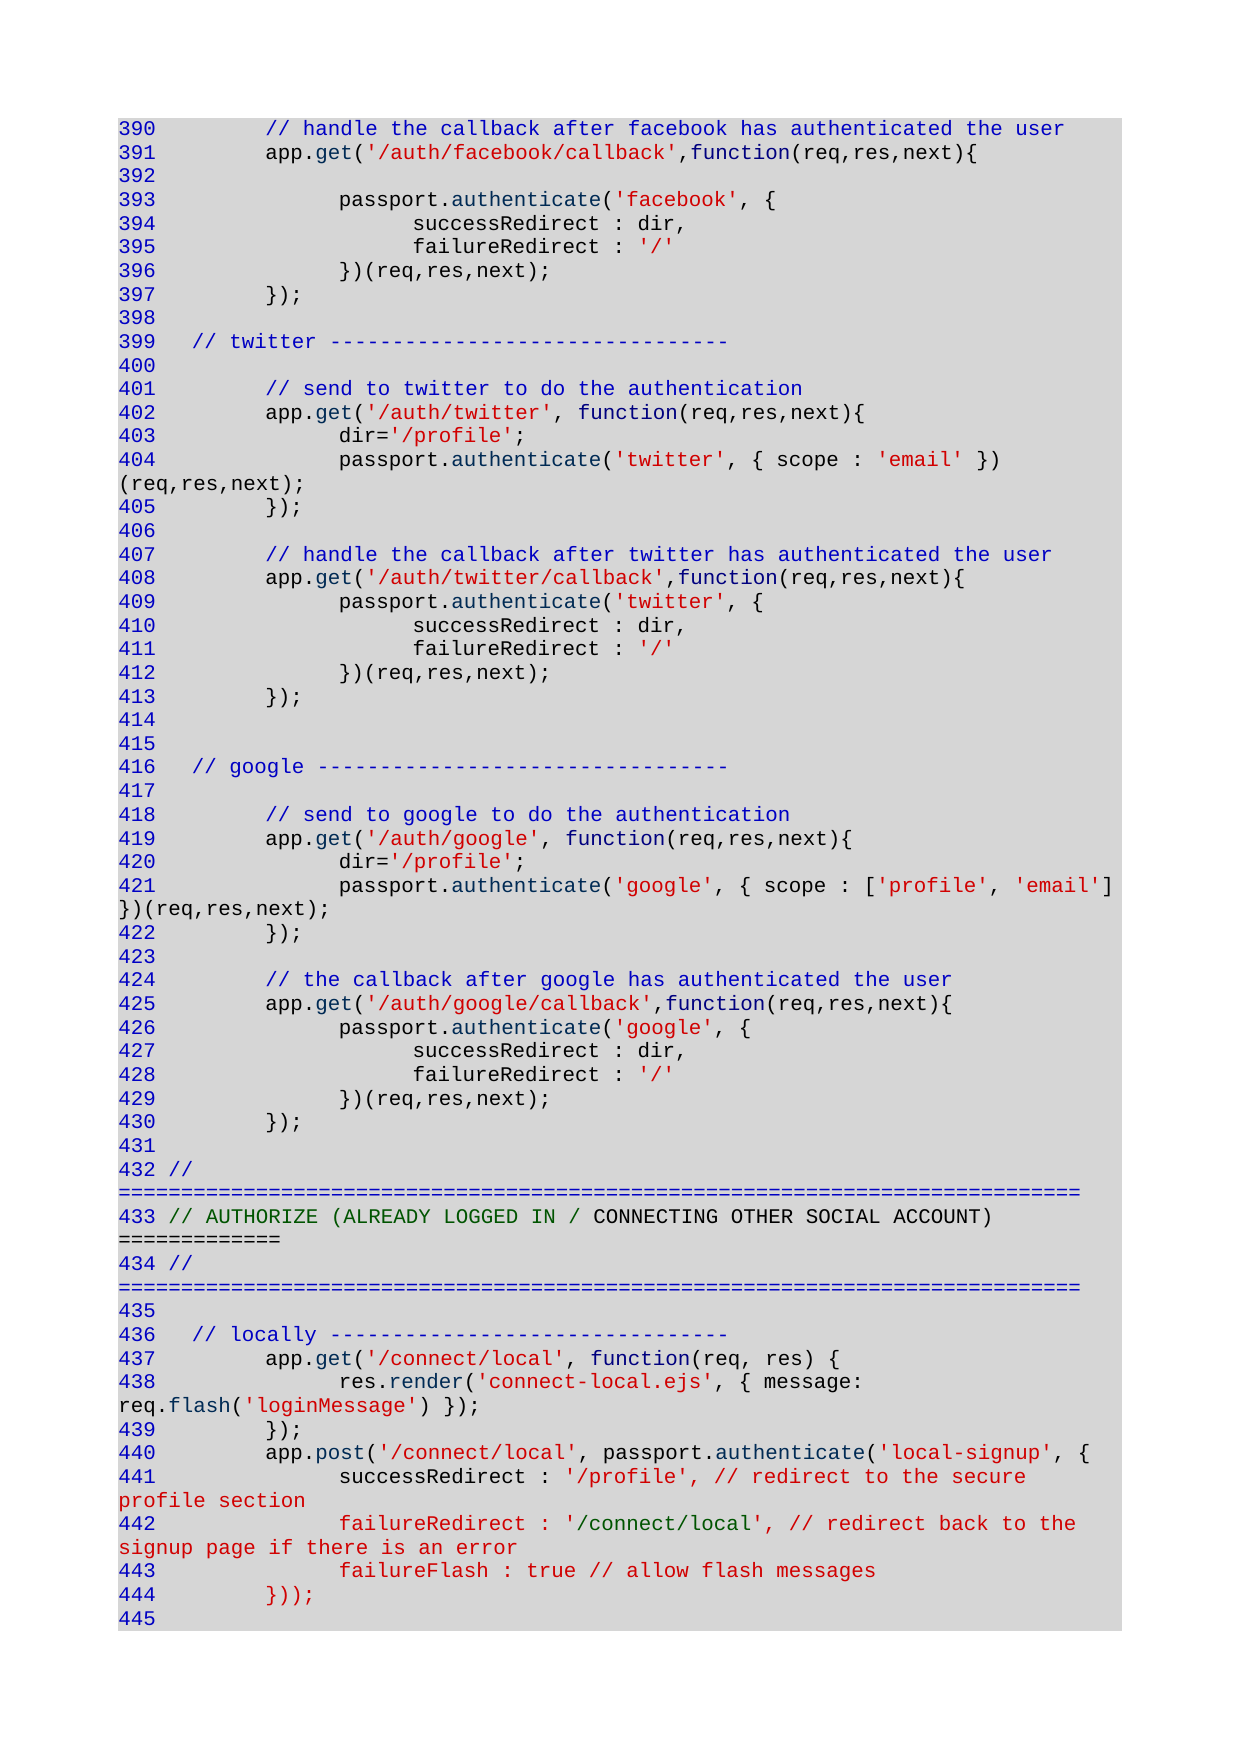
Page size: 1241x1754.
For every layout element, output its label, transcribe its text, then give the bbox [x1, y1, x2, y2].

text 438 res.render('connect-local.ejs', { message: req.flash('loginMessage') }); [118, 1371, 1122, 1419]
text 440 app.post('/connect/local', passport.authenticate('local-signup', { [118, 1442, 1122, 1466]
text 394 successRedirect : dir, [118, 213, 1122, 236]
text 426 passport.authenticate('google', { [118, 1017, 1122, 1040]
text 405 }); [118, 496, 1122, 520]
text 401 // send to twitter to do the authentication [118, 378, 1122, 402]
text 406 [118, 520, 1122, 544]
text 396 })(req,res,next); [118, 260, 1122, 284]
text 431 [118, 1135, 1122, 1158]
text 392 [118, 165, 1122, 189]
text 390 // handle the callback after facebook has authenticated the user [118, 118, 1122, 142]
text 443 failureFlash : true // allow flash messages [118, 1561, 1122, 1584]
text 402 app.get('/auth/twitter', function(req,res,next){ [118, 402, 1122, 426]
text 428 failureRedirect : '/' [118, 1064, 1122, 1088]
text 411 failureRedirect : '/' [118, 638, 1122, 662]
text 408 app.get('/auth/twitter/callback',function(req,res,next){ [118, 567, 1122, 591]
text 441 successRedirect : '/profile', // redirect to the secure profile section [118, 1466, 1122, 1513]
text 393 passport.authenticate('facebook', { [118, 189, 1122, 213]
text 404 passport.authenticate('twitter', { scope : 'email' })(req,res,next); [118, 449, 1122, 496]
text 391 app.get('/auth/facebook/callback',function(req,res,next){ [118, 142, 1122, 165]
text 432 // ============================================================================= [118, 1158, 1122, 1206]
text 413 }); [118, 686, 1122, 709]
text 400 [118, 354, 1122, 378]
text 407 // handle the callback after twitter has authenticated the user [118, 544, 1122, 567]
text 415 [118, 733, 1122, 757]
text 409 passport.authenticate('twitter', { [118, 591, 1122, 615]
text 403 dir='/profile'; [118, 426, 1122, 449]
text 422 }); [118, 922, 1122, 946]
text 424 // the callback after google has authenticated the user [118, 969, 1122, 993]
text 437 app.get('/connect/local', function(req, res) { [118, 1348, 1122, 1371]
text 436 // locally -------------------------------- [118, 1324, 1122, 1348]
text 395 failureRedirect : '/' [118, 236, 1122, 260]
text 398 [118, 307, 1122, 331]
text 430 }); [118, 1111, 1122, 1135]
text 439 }); [118, 1419, 1122, 1442]
text 410 successRedirect : dir, [118, 615, 1122, 638]
text 416 // google --------------------------------- [118, 757, 1122, 780]
text 419 app.get('/auth/google', function(req,res,next){ [118, 827, 1122, 851]
text 435 [118, 1300, 1122, 1324]
text 417 [118, 780, 1122, 804]
text 433 // AUTHORIZE (ALREADY LOGGED IN / CONNECTING OTHER SOCIAL ACCOUNT) ============= [118, 1206, 1122, 1253]
text 412 })(req,res,next); [118, 662, 1122, 686]
text 427 successRedirect : dir, [118, 1040, 1122, 1064]
text 420 dir='/profile'; [118, 851, 1122, 875]
text 425 app.get('/auth/google/callback',function(req,res,next){ [118, 993, 1122, 1017]
text 423 [118, 946, 1122, 969]
text 434 // ============================================================================= [118, 1253, 1122, 1300]
text 421 passport.authenticate('google', { scope : ['profile', 'email'] })(req,res,next); [118, 875, 1122, 922]
text 397 }); [118, 284, 1122, 307]
text 444 })); [118, 1584, 1122, 1608]
text 442 failureRedirect : '/connect/local', // redirect back to the signup page if there is an error [118, 1513, 1122, 1561]
text 418 // send to google to do the authentication [118, 804, 1122, 827]
text 445 [118, 1608, 1122, 1631]
text 414 [118, 709, 1122, 733]
text 429 })(req,res,next); [118, 1088, 1122, 1111]
text 399 // twitter -------------------------------- [118, 331, 1122, 354]
